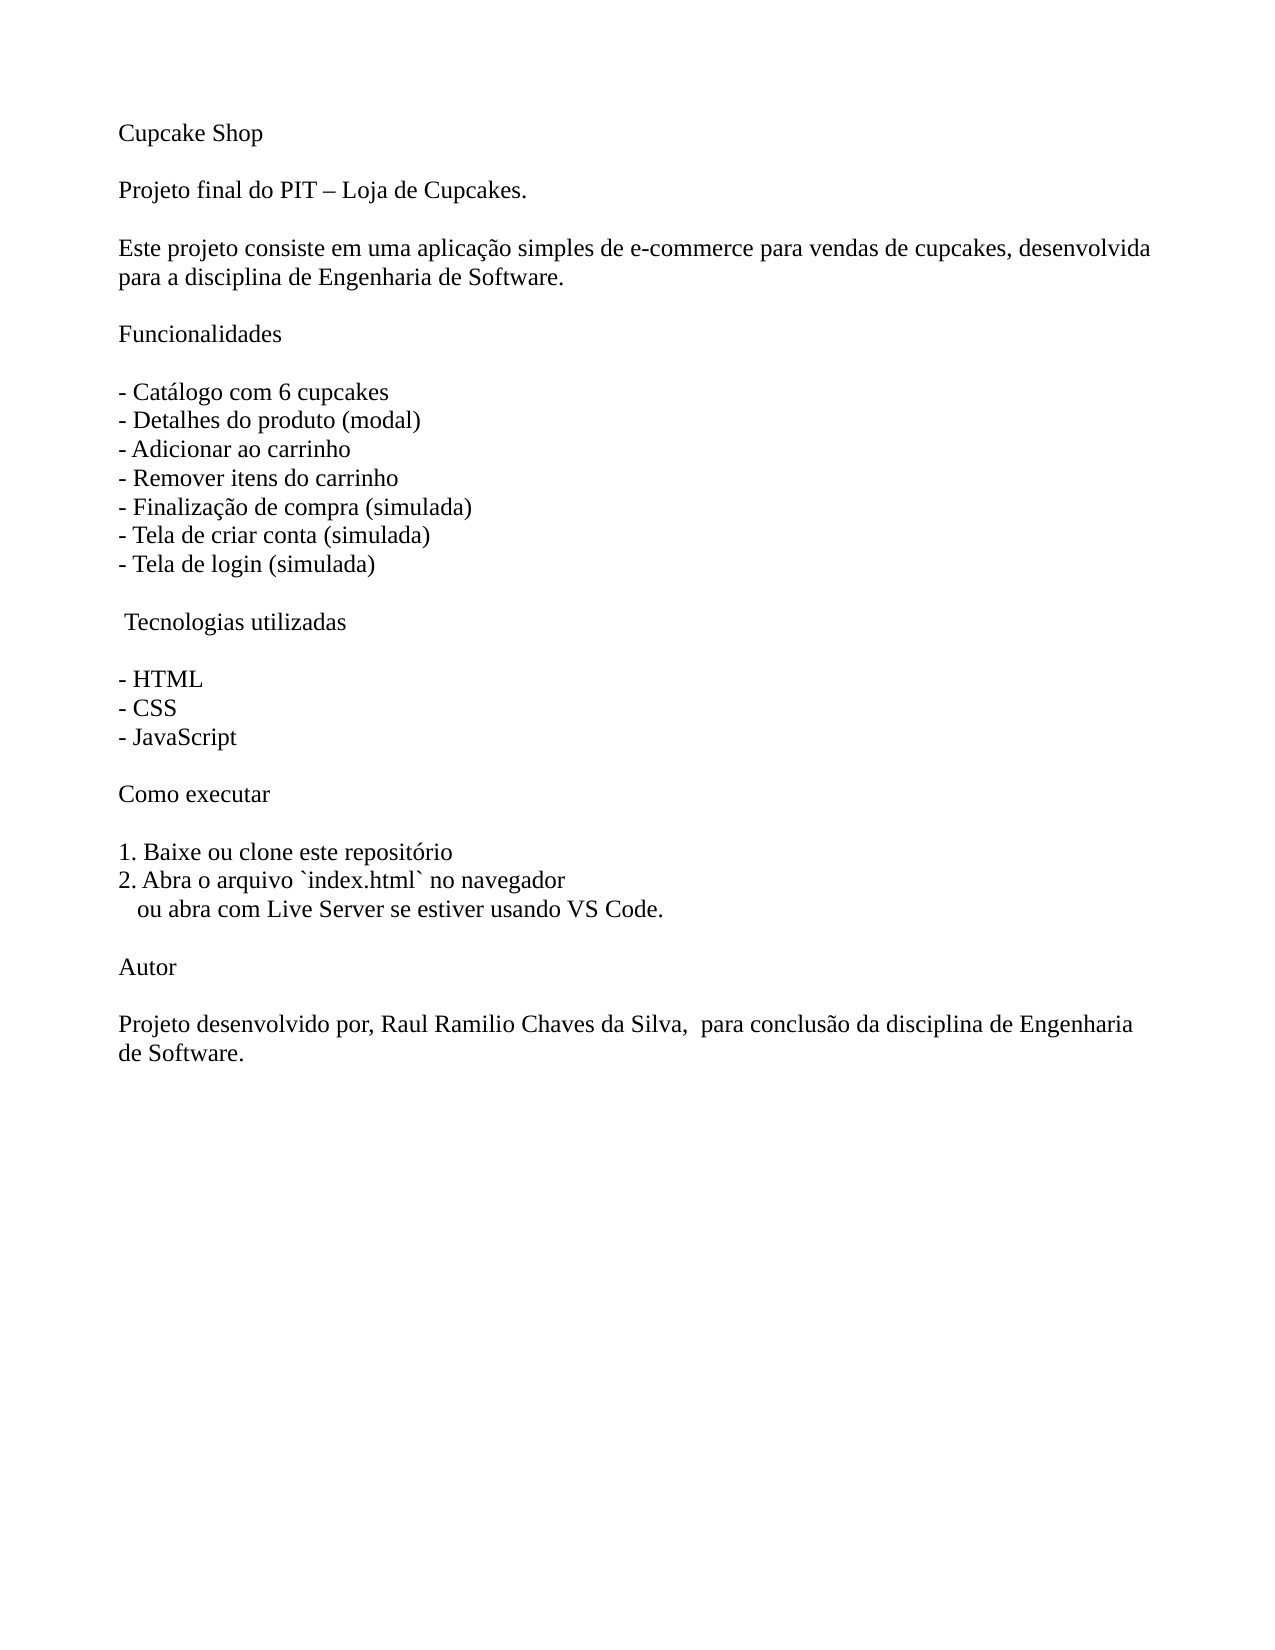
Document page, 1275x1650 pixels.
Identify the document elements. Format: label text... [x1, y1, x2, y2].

text 2. Abra o arquivo `index.html` no navegador [118, 866, 1157, 894]
text - Detalhes do produto (modal) [118, 406, 1157, 434]
text - CSS [118, 693, 1157, 722]
text - HTML [118, 664, 1157, 693]
text Cupcake Shop [118, 118, 1157, 147]
text Autor [118, 952, 1157, 981]
text - JavaScript [118, 722, 1157, 751]
text Projeto final do PIT – Loja de Cupcakes. [118, 176, 1157, 204]
text - Tela de login (simulada) [118, 549, 1157, 578]
text 1. Baixe ou clone este repositório [118, 837, 1157, 866]
text Projeto desenvolvido por, Raul Ramilio Chaves da Silva, para conclusão da disciplina de Engenharia de Software. [118, 1009, 1157, 1067]
text Funcionalidades [118, 319, 1157, 348]
text Tecnologias utilizadas [118, 607, 1157, 636]
text ou abra com Live Server se estiver usando VS Code. [118, 894, 1157, 923]
text - Tela de criar conta (simulada) [118, 521, 1157, 549]
text - Catálogo com 6 cupcakes [118, 377, 1157, 406]
text - Finalização de compra (simulada) [118, 492, 1157, 521]
text Este projeto consiste em uma aplicação simples de e-commerce para vendas de cupcakes, desenvolvida para a disciplina de Engenharia de Software. [118, 233, 1157, 291]
text - Adicionar ao carrinho [118, 434, 1157, 463]
text - Remover itens do carrinho [118, 463, 1157, 492]
text Como executar [118, 779, 1157, 808]
